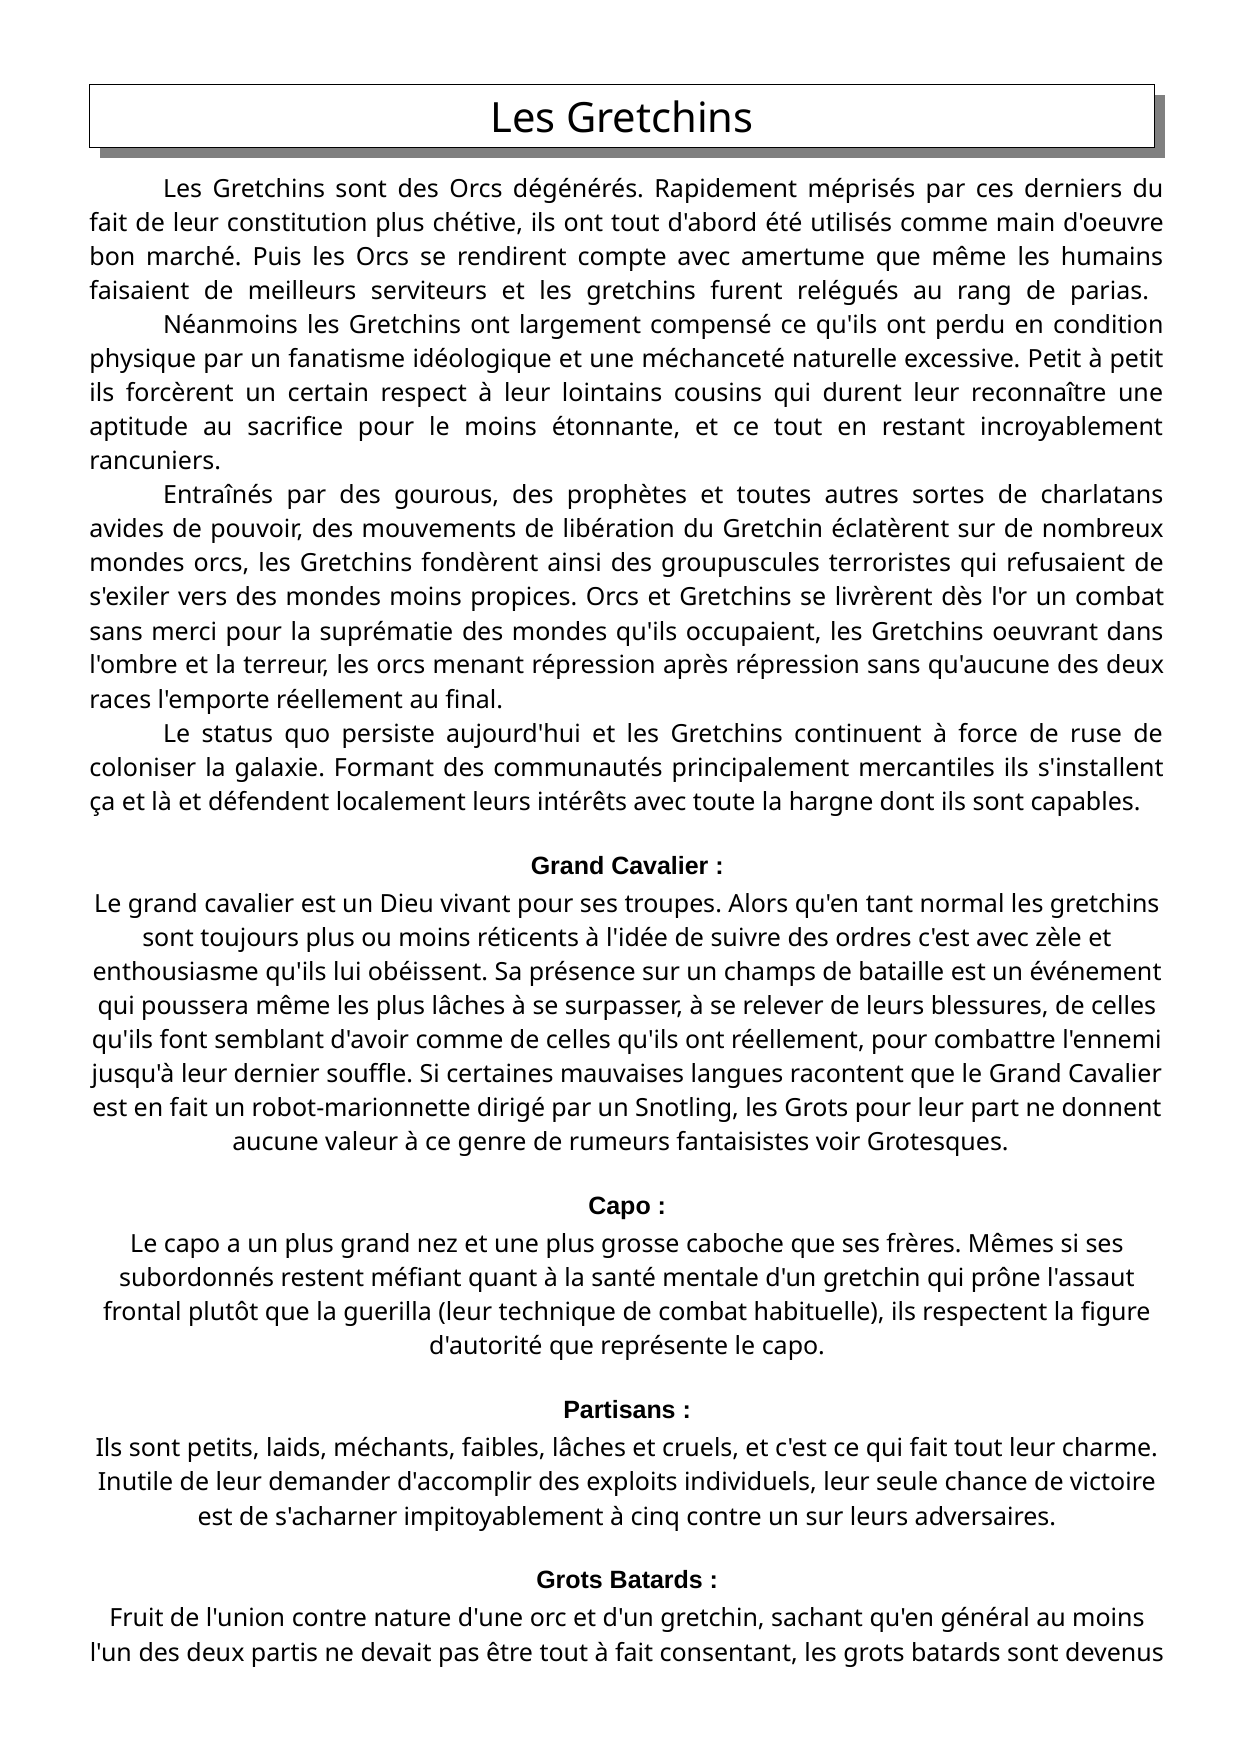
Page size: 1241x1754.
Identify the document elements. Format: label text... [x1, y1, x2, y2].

subtitle Le capo a un plus grand nez et une plus grosse caboche que ses frères. Mêmes si ses subordonnés restent méfiant quant à la santé mentale d'un gretchin qui prône l'assaut frontal plutôt que la guerilla (leur technique de combat habituelle), ils respectent la figure d'autorité que représente le capo. [89, 1226, 1165, 1362]
subtitle Le status quo persiste aujourd'hui et les Gretchins continuent à force de ruse de coloniser la galaxie. Formant des communautés principalement mercantiles ils s'installent ça et là et défendent localement leurs intérêts avec toute la hargne dont ils sont capables. [89, 715, 1165, 817]
subtitle Grand Cavalier : [89, 852, 1165, 879]
subtitle Capo : [89, 1192, 1165, 1220]
subtitle Entraînés par des gourous, des prophètes et toutes autres sortes de charlatans avides de pouvoir, des mouvements de libération du Gretchin éclatèrent sur de nombreux mondes orcs, les Gretchins fondèrent ainsi des groupuscules terroristes qui refusaient de s'exiler vers des mondes moins propices. Orcs et Gretchins se livrèrent dès l'or un combat sans merci pour la suprématie des mondes qu'ils occupaient, les Gretchins oeuvrant dans l'ombre et la terreur, les orcs menant répression après répression sans qu'aucune des deux races l'emporte réellement au final. [89, 477, 1165, 715]
subtitle Les Gretchins [90, 85, 1154, 147]
subtitle Ils sont petits, laids, méchants, faibles, lâches et cruels, et c'est ce qui fait tout leur charme. Inutile de leur demander d'accomplir des exploits individuels, leur seule chance de victoire est de s'acharner impitoyablement à cinq contre un sur leurs adversaires. [89, 1430, 1165, 1532]
subtitle Fruit de l'union contre nature d'une orc et d'un gretchin, sachant qu'en général au moins l'un des deux partis ne devait pas être tout à fait consentant, les grots batards sont devenus [89, 1600, 1165, 1668]
subtitle Les Gretchins sont des Orcs dégénérés. Rapidement méprisés par ces derniers du fait de leur constitution plus chétive, ils ont tout d'abord été utilisés comme main d'oeuvre bon marché. Puis les Orcs se rendirent compte avec amertume que même les humains faisaient de meilleurs serviteurs et les gretchins furent relégués au rang de parias. Néanmoins les Gretchins ont largement compensé ce qu'ils ont perdu en condition physique par un fanatisme idéologique et une méchanceté naturelle excessive. Petit à petit ils forcèrent un certain respect à leur lointains cousins qui durent leur reconnaître une aptitude au sacrifice pour le moins étonnante, et ce tout en restant incroyablement rancuniers. [89, 170, 1165, 477]
subtitle Partisans : [89, 1396, 1165, 1424]
subtitle Le grand cavalier est un Dieu vivant pour ses troupes. Alors qu'en tant normal les gretchins sont toujours plus ou moins réticents à l'idée de suivre des ordres c'est avec zèle et enthousiasme qu'ils lui obéissent. Sa présence sur un champs de bataille est un événement qui poussera même les plus lâches à se surpasser, à se relever de leurs blessures, de celles qu'ils font semblant d'avoir comme de celles qu'ils ont réellement, pour combattre l'ennemi jusqu'à leur dernier souffle. Si certaines mauvaises langues racontent que le Grand Cavalier est en fait un robot-marionnette dirigé par un Snotling, les Grots pour leur part ne donnent aucune valeur à ce genre de rumeurs fantaisistes voir Grotesques. [89, 885, 1165, 1158]
subtitle Grots Batards : [89, 1566, 1165, 1594]
